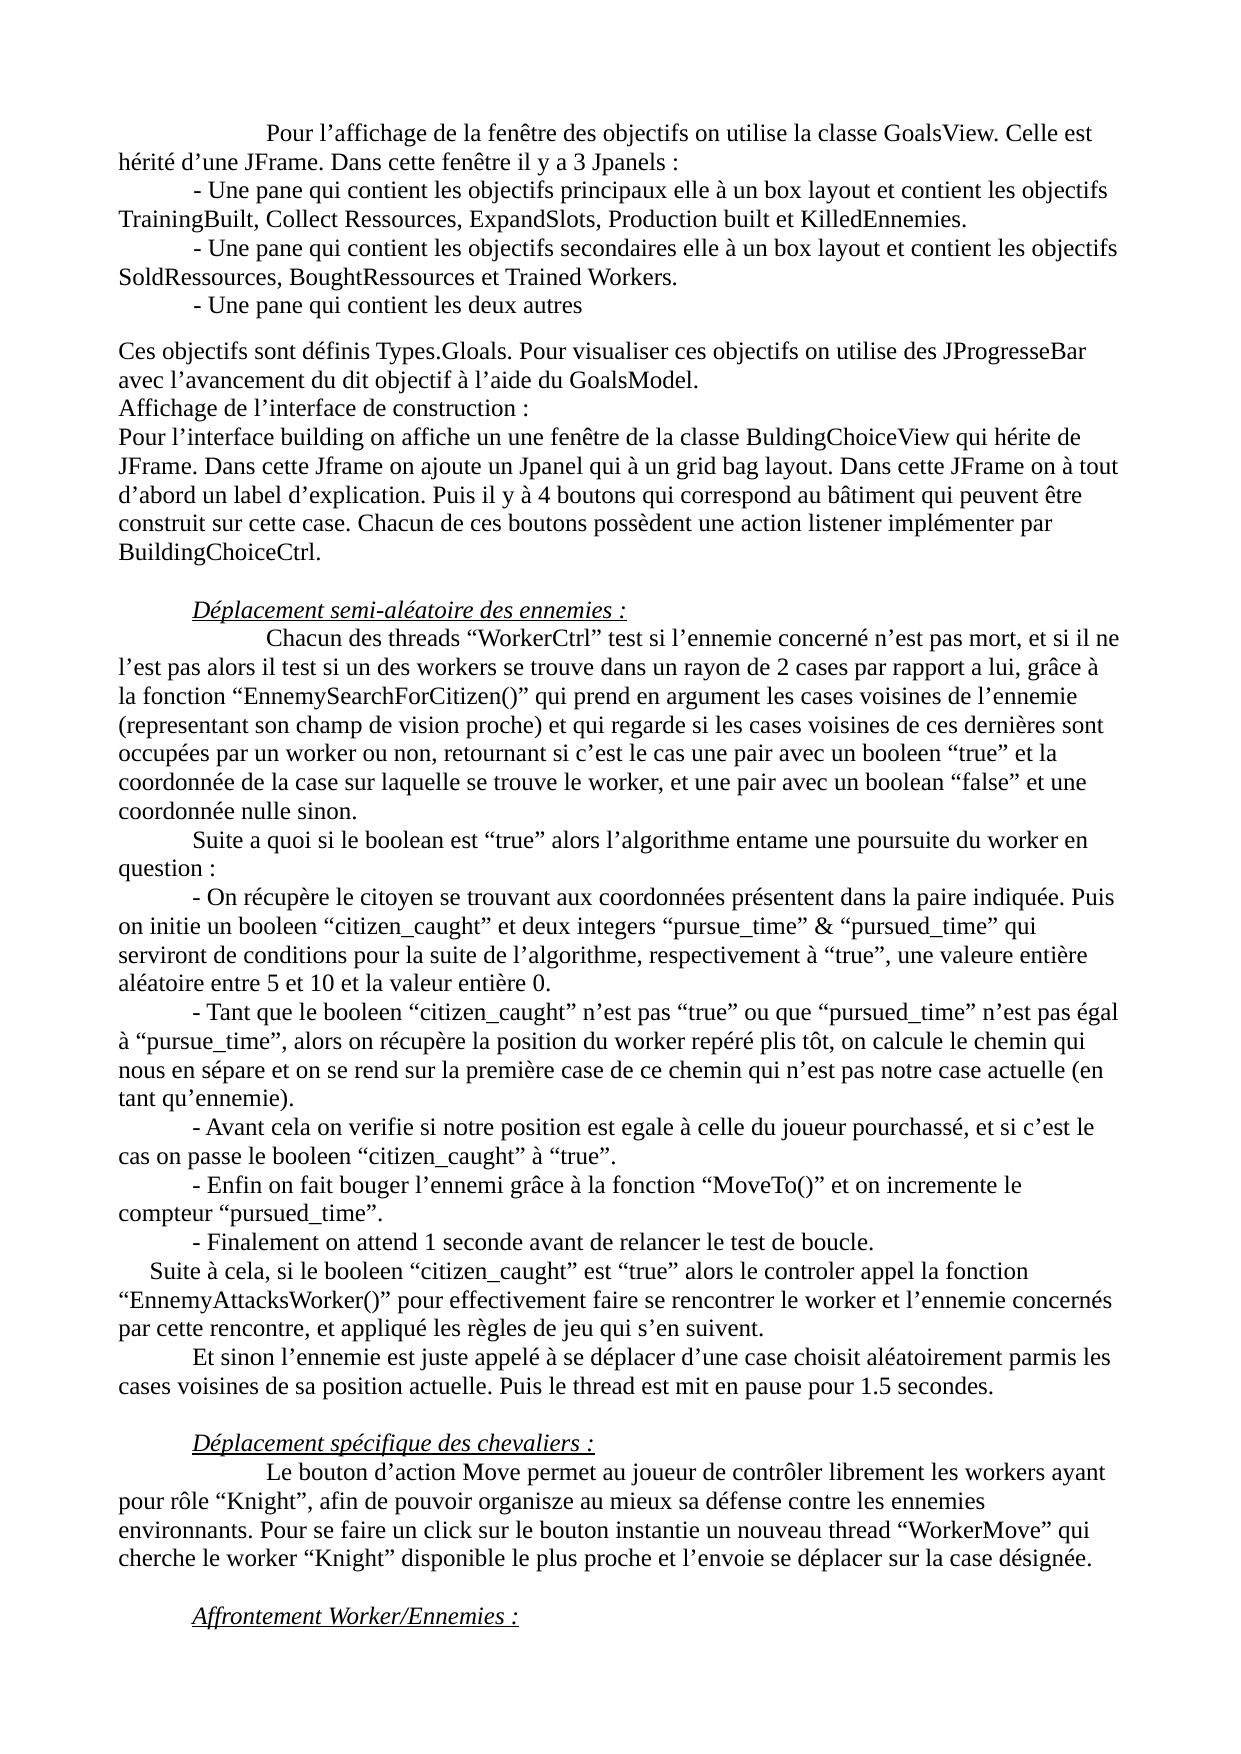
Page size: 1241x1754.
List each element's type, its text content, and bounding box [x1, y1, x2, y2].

list - Une pane qui contient les objectifs principaux elle à un box layout et contient les objectifs [156, 176, 1122, 204]
text Suite a quoi si le boolean est “true” alors l’algorithme entame une poursuite du worker en question : [118, 825, 1122, 882]
list - Une pane qui contient les deux autres [156, 291, 1122, 319]
text Affrontement Worker/Ennemies : [118, 1601, 1122, 1630]
text Déplacement semi-aléatoire des ennemies : [118, 595, 1122, 623]
text Le bouton d’action Move permet au joueur de contrôler librement les workers ayant pour rôle “Knight”, afin de pouvoir organisze au mieux sa défense contre les ennemies environnants. Pour se faire un click sur le bouton instantie un nouveau thread “WorkerMove” qui cherche le worker “Knight” disponible le plus proche et l’envoie se déplacer sur la case désignée. [118, 1457, 1122, 1572]
text Chacun des threads “WorkerCtrl” test si l’ennemie concerné n’est pas mort, et si il ne l’est pas alors il test si un des workers se trouve dans un rayon de 2 cases par rapport a lui, grâce à la fonction “EnnemySearchForCitizen()” qui prend en argument les cases voisines de l’ennemie (representant son champ de vision proche) et qui regarde si les cases voisines de ces dernières sont occupées par un worker ou non, retournant si c’est le cas une pair avec un booleen “true” et la coordonnée de la case sur laquelle se trouve le worker, et une pair avec un boolean “false” et une coordonnée nulle sinon. [118, 623, 1122, 825]
text Et sinon l’ennemie est juste appelé à se déplacer d’une case choisit aléatoirement parmis les cases voisines de sa position actuelle. Puis le thread est mit en pause pour 1.5 secondes. [118, 1342, 1122, 1400]
text - Enfin on fait bouger l’ennemi grâce à la fonction “MoveTo()” et on incremente le compteur “pursued_time”. [118, 1170, 1122, 1227]
list - Une pane qui contient les objectifs secondaires elle à un box layout et contient les objectifs [156, 233, 1122, 262]
list SoldRessources, BoughtRessources et Trained Workers. [118, 262, 1122, 291]
text Déplacement spécifique des chevaliers : [118, 1428, 1122, 1457]
text - Avant cela on verifie si notre position est egale à celle du joueur pourchassé, et si c’est le cas on passe le booleen “citizen_caught” à “true”. [118, 1112, 1122, 1170]
text - Finalement on attend 1 seconde avant de relancer le test de boucle. [118, 1227, 1122, 1256]
text Pour l’affichage de la fenêtre des objectifs on utilise la classe GoalsView. Celle est hérité d’une JFrame. Dans cette fenêtre il y a 3 Jpanels : [118, 118, 1122, 176]
text Suite à cela, si le booleen “citizen_caught” est “true” alors le controler appel la fonction “EnnemyAttacksWorker()” pour effectivement faire se rencontrer le worker et l’ennemie concernés par cette rencontre, et appliqué les règles de jeu qui s’en suivent. [118, 1256, 1122, 1342]
text - Tant que le booleen “citizen_caught” n’est pas “true” ou que “pursued_time” n’est pas égal à “pursue_time”, alors on récupère la position du worker repéré plis tôt, on calcule le chemin qui nous en sépare et on se rend sur la première case de ce chemin qui n’est pas notre case actuelle (en tant qu’ennemie). [118, 997, 1122, 1112]
list TrainingBuilt, Collect Ressources, ExpandSlots, Production built et KilledEnnemies. [118, 204, 1122, 233]
text - On récupère le citoyen se trouvant aux coordonnées présentent dans la paire indiquée. Puis on initie un booleen “citizen_caught” et deux integers “pursue_time” & “pursued_time” qui serviront de conditions pour la suite de l’algorithme, respectivement à “true”, une valeure entière aléatoire entre 5 et 10 et la valeur entière 0. [118, 882, 1122, 997]
text Pour l’interface building on affiche un une fenêtre de la classe BuldingChoiceView qui hérite de JFrame. Dans cette Jframe on ajoute un Jpanel qui à un grid bag layout. Dans cette JFrame on à tout d’abord un label d’explication. Puis il y à 4 boutons qui correspond au bâtiment qui peuvent être construit sur cette case. Chacun de ces boutons possèdent une action listener implémenter par BuildingChoiceCtrl. [118, 422, 1122, 566]
text Affichage de l’interface de construction : [118, 393, 1122, 422]
text Ces objectifs sont définis Types.Gloals. Pour visualiser ces objectifs on utilise des JProgresseBar avec l’avancement du dit objectif à l’aide du GoalsModel. [118, 336, 1122, 393]
